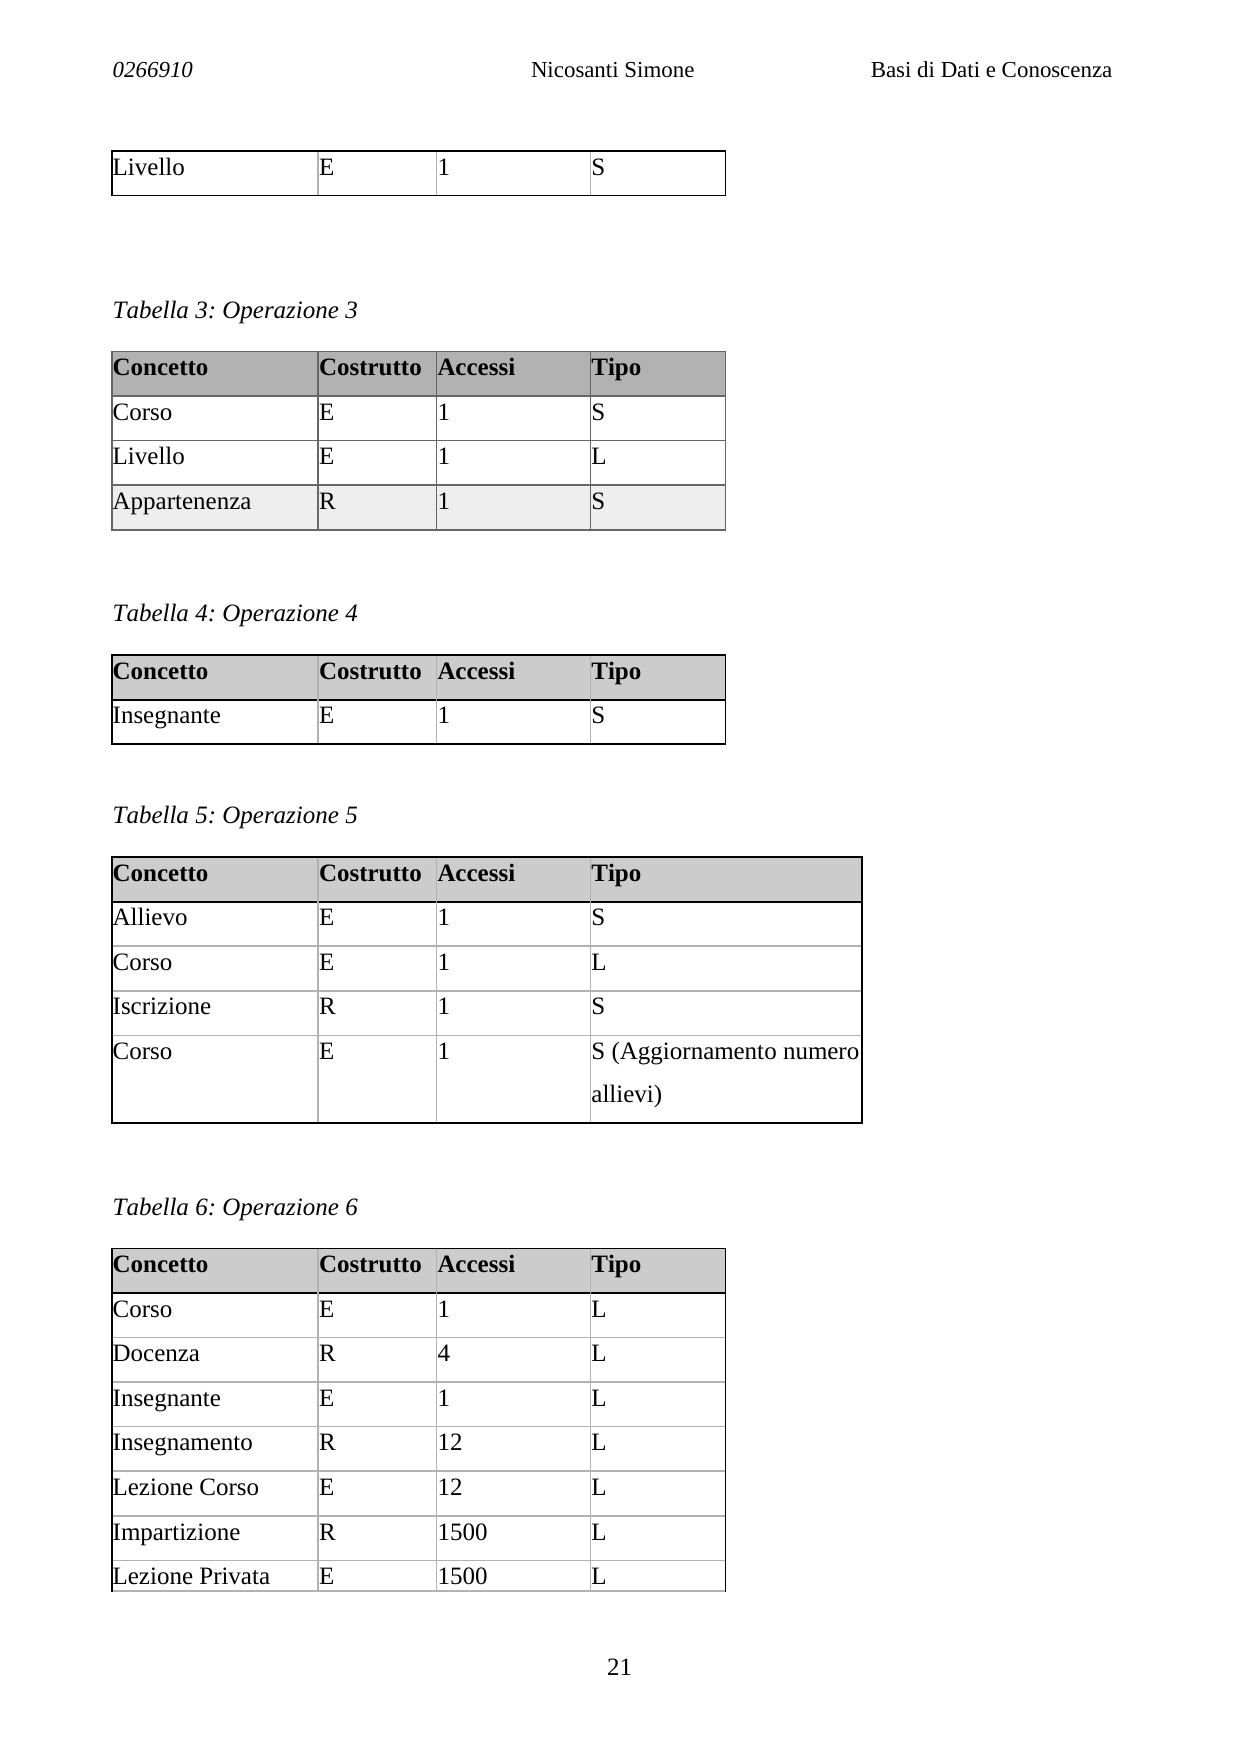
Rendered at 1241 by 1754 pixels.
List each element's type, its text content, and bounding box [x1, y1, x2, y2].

table_cell E [319, 947, 436, 990]
table_cell 1 [437, 701, 590, 743]
table_header Concetto [113, 858, 317, 901]
table_cell S [591, 903, 861, 945]
table_cell 1 [437, 1383, 590, 1426]
table_cell E [319, 1036, 436, 1122]
table_cell Corso [113, 1036, 317, 1122]
table_cell L [591, 441, 725, 484]
table_cell Lezione Privata [113, 1561, 317, 1590]
table_header Tipo [591, 1249, 725, 1292]
table_cell Impartizione [113, 1517, 317, 1559]
table_cell 1 [437, 486, 590, 529]
table_cell 1 [437, 947, 590, 990]
table_cell Corso [113, 947, 317, 990]
table_cell E [319, 441, 436, 484]
table_cell Lezione Corso [113, 1472, 317, 1515]
table_header Costrutto [319, 858, 436, 901]
table_cell Corso [113, 1294, 317, 1337]
table_header Tipo [591, 656, 725, 699]
table_cell 1500 [437, 1517, 590, 1559]
table_cell E [319, 1472, 436, 1515]
table_cell E [319, 1294, 436, 1337]
table_cell E [319, 397, 436, 440]
table_cell Appartenenza [113, 486, 317, 529]
table_cell S [591, 486, 725, 529]
table_cell 1500 [437, 1561, 590, 1590]
table_cell S (Aggiornamento numero allievi) [591, 1036, 861, 1122]
table_cell Insegnante [113, 701, 317, 743]
table_header Accessi [437, 1249, 590, 1292]
table_header Costrutto [319, 352, 436, 395]
table_header Concetto [113, 656, 317, 699]
table_header Concetto [113, 352, 317, 395]
table_cell 1 [437, 992, 590, 1034]
table_cell R [319, 992, 436, 1034]
table_cell 4 [437, 1338, 590, 1381]
table_cell R [319, 1427, 436, 1470]
table_header Tipo [591, 352, 725, 395]
table_cell Allievo [113, 903, 317, 945]
table_cell Iscrizione [113, 992, 317, 1034]
table_header Concetto [113, 1249, 317, 1292]
table_cell 1 [437, 441, 590, 484]
table_cell 1 [437, 1294, 590, 1337]
table_cell E [319, 903, 436, 945]
table_header Accessi [437, 352, 590, 395]
text Tabella 5: Operazione 5 [112, 801, 1128, 829]
table_cell R [319, 486, 436, 529]
table_cell 1 [437, 903, 590, 945]
text Tabella 3: Operazione 3 [112, 295, 1128, 324]
table_cell Corso [113, 397, 317, 440]
table_cell L [591, 1472, 725, 1515]
table_cell L [591, 1427, 725, 1470]
text Tabella 4: Operazione 4 [112, 598, 1128, 627]
table_cell 1 [437, 1036, 590, 1122]
table_cell S [591, 701, 725, 743]
table_header Accessi [437, 656, 590, 699]
table_cell 1 [437, 152, 590, 194]
table_cell S [591, 397, 725, 440]
table_cell L [591, 947, 861, 990]
table_cell L [591, 1294, 725, 1337]
table_header Costrutto [319, 656, 436, 699]
text Tabella 6: Operazione 6 [112, 1192, 1128, 1221]
table_cell Insegnamento [113, 1427, 317, 1470]
table_cell E [319, 152, 436, 194]
table_header Costrutto [319, 1249, 436, 1292]
table_cell 12 [437, 1427, 590, 1470]
table_cell S [591, 992, 861, 1034]
table_cell 12 [437, 1472, 590, 1515]
table_cell Docenza [113, 1338, 317, 1381]
table_header Accessi [437, 858, 590, 901]
table_cell Insegnante [113, 1383, 317, 1426]
table_cell S [591, 152, 725, 194]
table_cell L [591, 1561, 725, 1590]
table_cell 1 [437, 397, 590, 440]
table_cell E [319, 701, 436, 743]
table_cell R [319, 1338, 436, 1381]
table_header Tipo [591, 858, 861, 901]
table_cell L [591, 1338, 725, 1381]
table_cell Livello [113, 441, 317, 484]
table_cell L [591, 1517, 725, 1559]
table_cell Livello [113, 152, 317, 194]
table_cell E [319, 1383, 436, 1426]
table_cell E [319, 1561, 436, 1590]
table_cell R [319, 1517, 436, 1559]
table_cell L [591, 1383, 725, 1426]
